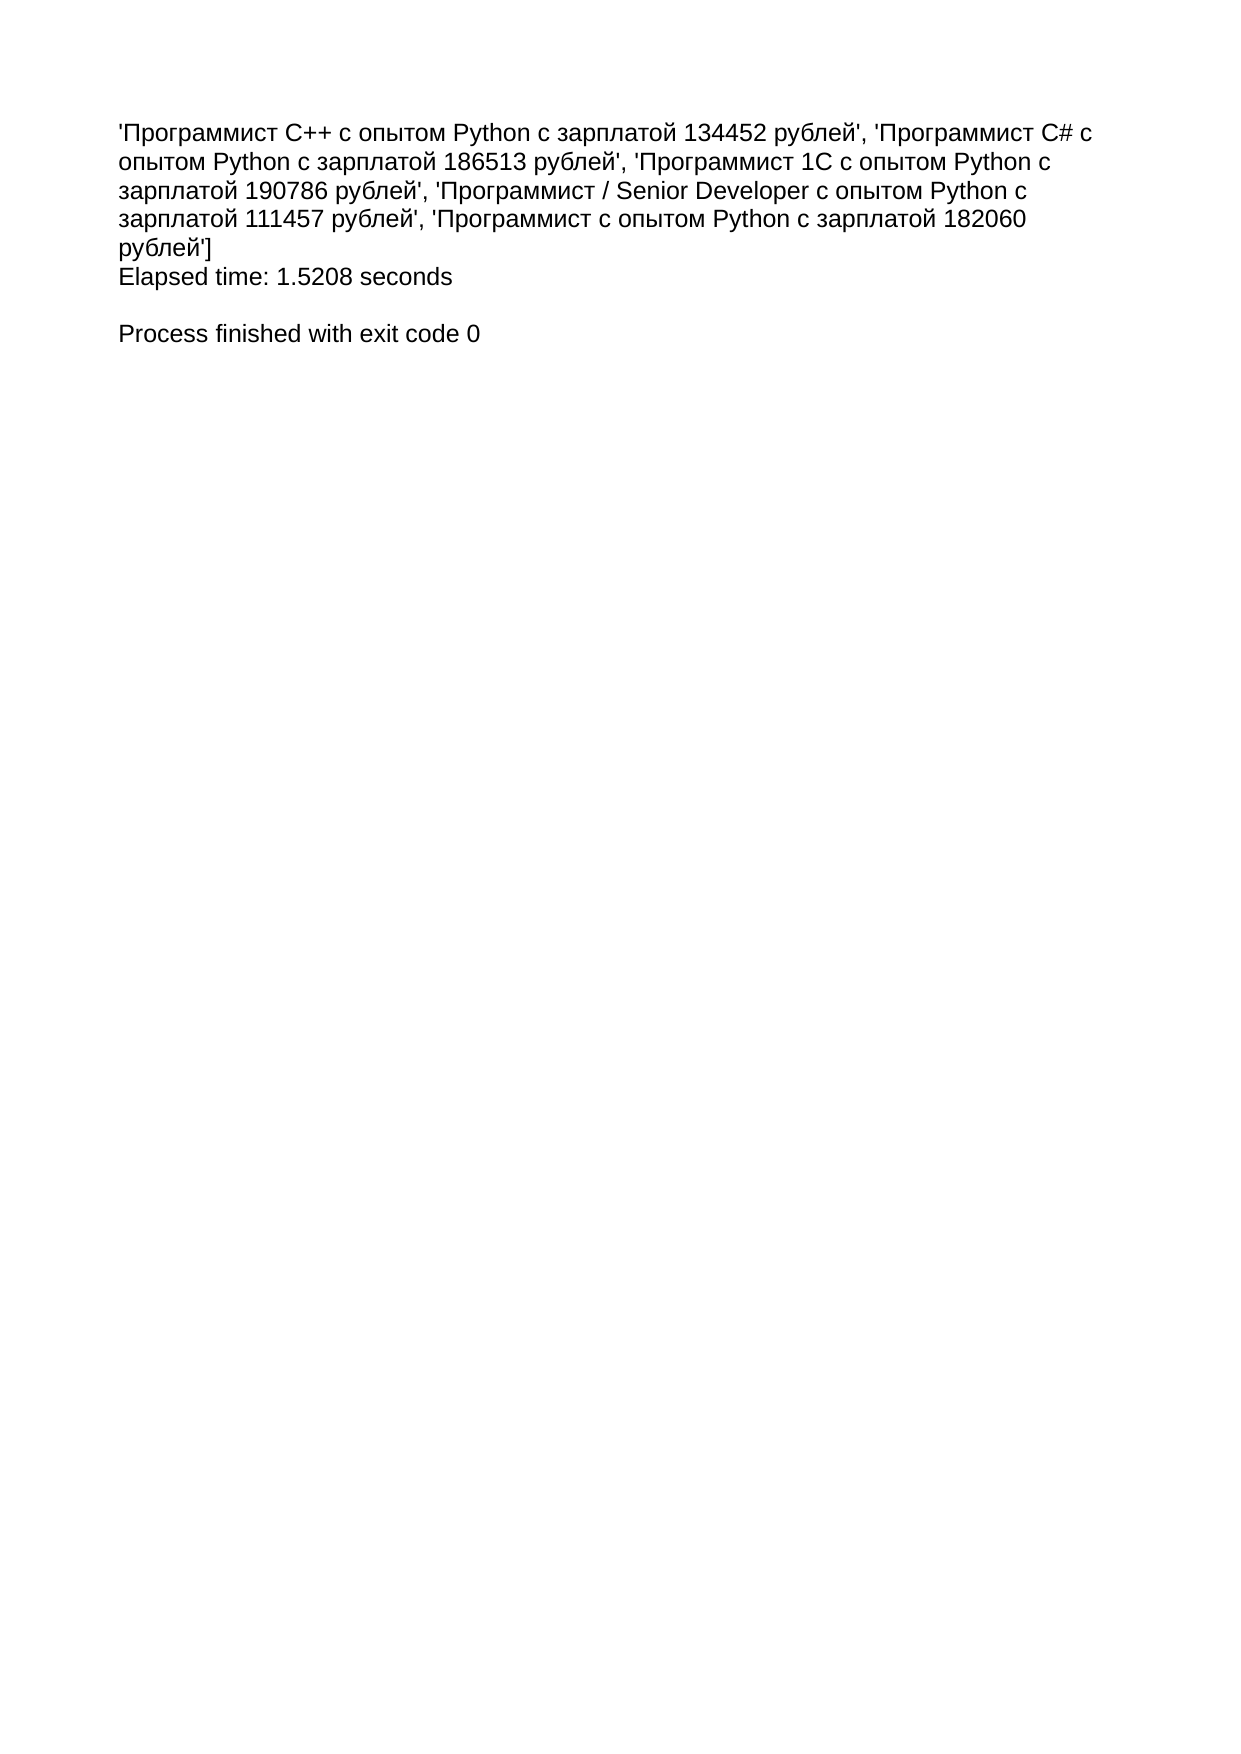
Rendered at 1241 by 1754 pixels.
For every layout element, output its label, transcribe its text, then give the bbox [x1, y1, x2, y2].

text Process finished with exit code 0 [118, 319, 1122, 348]
text 'Программист С++ с опытом Python с зарплатой 134452 рублей', 'Программист C# с опытом Python с зарплатой 186513 рублей', 'Программист 1С с опытом Python с зарплатой 190786 рублей', 'Программист / Senior Developer с опытом Python с зарплатой 111457 рублей', 'Программист с опытом Python с зарплатой 182060 рублей'] [118, 118, 1122, 262]
text Elapsed time: 1.5208 seconds [118, 262, 1122, 291]
